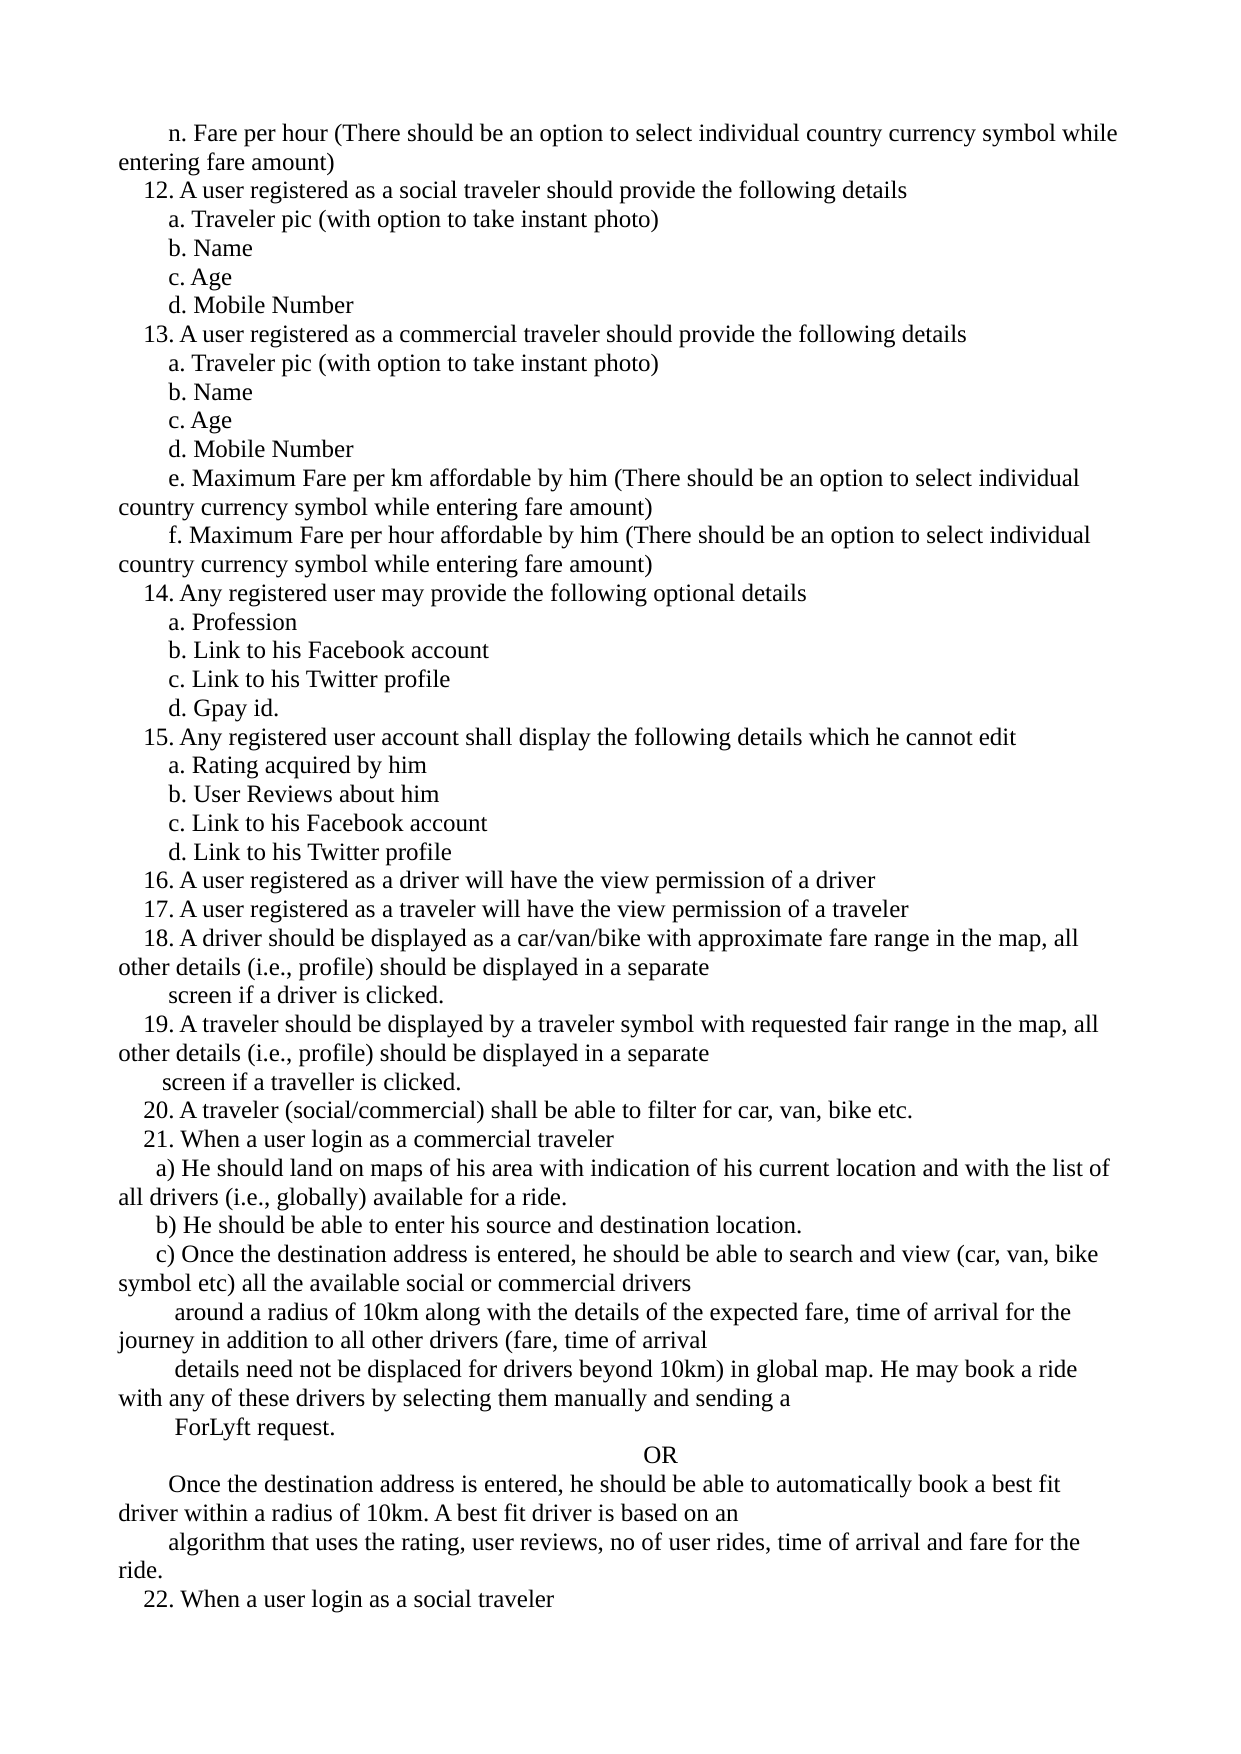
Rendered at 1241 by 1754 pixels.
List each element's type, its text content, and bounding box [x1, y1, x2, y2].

text c. Link to his Facebook account [118, 808, 1122, 837]
text 17. A user registered as a traveler will have the view permission of a traveler [118, 894, 1122, 923]
text a. Traveler pic (with option to take instant photo) [118, 348, 1122, 377]
text 14. Any registered user may provide the following optional details [118, 578, 1122, 607]
text a) He should land on maps of his area with indication of his current location and with the list of all drivers (i.e., globally) available for a ride. [118, 1153, 1122, 1211]
text d. Link to his Twitter profile [118, 837, 1122, 866]
text Once the destination address is entered, he should be able to automatically book a best fit driver within a radius of 10km. A best fit driver is based on an [118, 1469, 1122, 1527]
text c) Once the destination address is entered, he should be able to search and view (car, van, bike symbol etc) all the available social or commercial drivers [118, 1239, 1122, 1297]
text c. Age [118, 406, 1122, 434]
text n. Fare per hour (There should be an option to select individual country currency symbol while entering fare amount) [118, 118, 1122, 176]
text c. Link to his Twitter profile [118, 664, 1122, 693]
text ForLyft request. [118, 1412, 1122, 1441]
text screen if a driver is clicked. [118, 981, 1122, 1009]
text 13. A user registered as a commercial traveler should provide the following details [118, 319, 1122, 348]
text d. Mobile Number [118, 291, 1122, 319]
text 16. A user registered as a driver will have the view permission of a driver [118, 866, 1122, 894]
text b. Link to his Facebook account [118, 636, 1122, 664]
text c. Age [118, 262, 1122, 291]
text algorithm that uses the rating, user reviews, no of user rides, time of arrival and fare for the ride. [118, 1527, 1122, 1584]
text screen if a traveller is clicked. [118, 1067, 1122, 1096]
text 18. A driver should be displayed as a car/van/bike with approximate fare range in the map, all other details (i.e., profile) should be displayed in a separate [118, 923, 1122, 981]
text 15. Any registered user account shall display the following details which he cannot edit [118, 722, 1122, 751]
text 20. A traveler (social/commercial) shall be able to filter for car, van, bike etc. [118, 1096, 1122, 1124]
text b. Name [118, 377, 1122, 406]
text b. User Reviews about him [118, 779, 1122, 808]
text 22. When a user login as a social traveler [118, 1584, 1122, 1613]
text a. Profession [118, 607, 1122, 636]
text b) He should be able to enter his source and destination location. [118, 1211, 1122, 1239]
text a. Rating acquired by him [118, 751, 1122, 779]
text a. Traveler pic (with option to take instant photo) [118, 204, 1122, 233]
text OR [118, 1441, 1122, 1469]
text f. Maximum Fare per hour affordable by him (There should be an option to select individual country currency symbol while entering fare amount) [118, 521, 1122, 578]
text around a radius of 10km along with the details of the expected fare, time of arrival for the journey in addition to all other drivers (fare, time of arrival [118, 1297, 1122, 1354]
text 19. A traveler should be displayed by a traveler symbol with requested fair range in the map, all other details (i.e., profile) should be displayed in a separate [118, 1009, 1122, 1067]
text d. Mobile Number [118, 434, 1122, 463]
text 21. When a user login as a commercial traveler [118, 1124, 1122, 1153]
text details need not be displaced for drivers beyond 10km) in global map. He may book a ride with any of these drivers by selecting them manually and sending a [118, 1354, 1122, 1412]
text e. Maximum Fare per km affordable by him (There should be an option to select individual country currency symbol while entering fare amount) [118, 463, 1122, 521]
text b. Name [118, 233, 1122, 262]
text d. Gpay id. [118, 693, 1122, 722]
text 12. A user registered as a social traveler should provide the following details [118, 176, 1122, 204]
